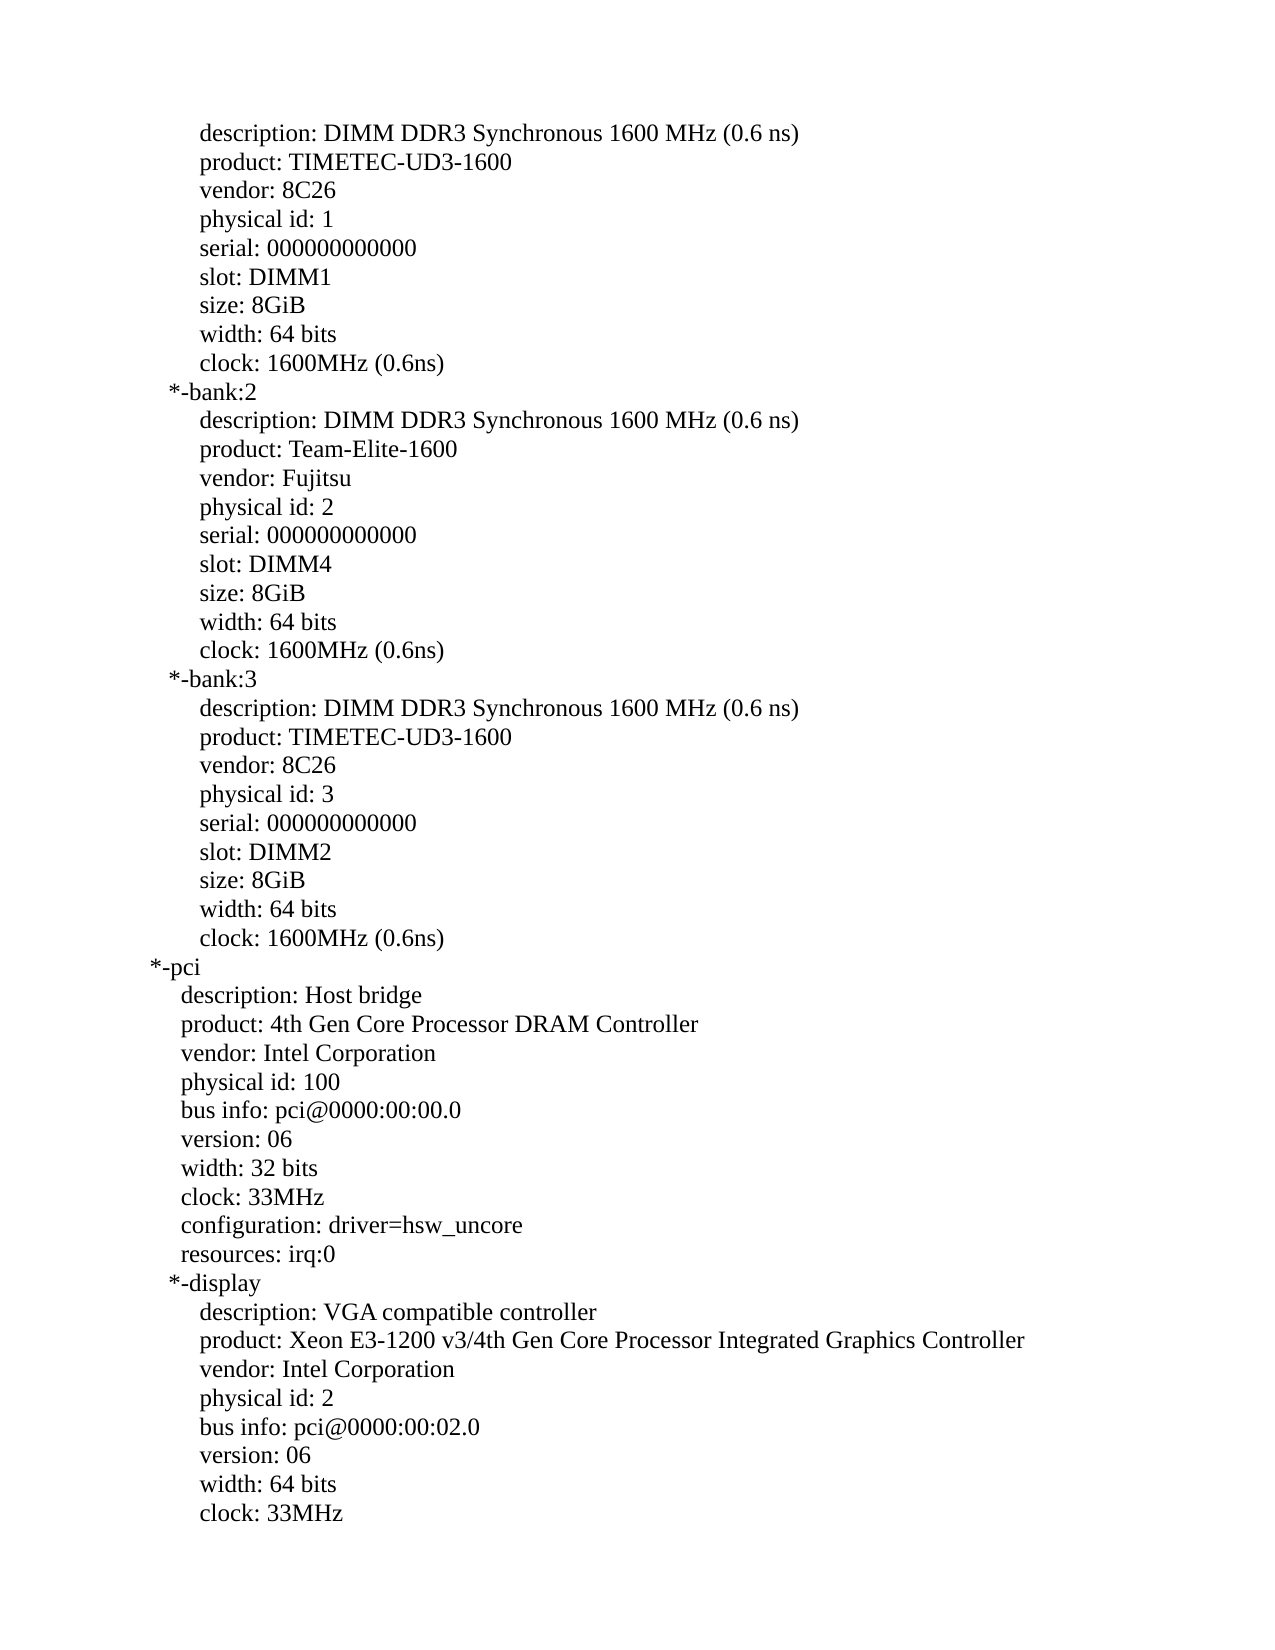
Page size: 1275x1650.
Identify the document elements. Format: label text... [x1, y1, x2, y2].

text physical id: 1 [118, 204, 1157, 233]
text size: 8GiB [118, 578, 1157, 607]
text width: 64 bits [118, 319, 1157, 348]
text physical id: 3 [118, 779, 1157, 808]
text description: Host bridge [118, 981, 1157, 1009]
text physical id: 100 [118, 1067, 1157, 1096]
text width: 64 bits [118, 1469, 1157, 1498]
text clock: 1600MHz (0.6ns) [118, 636, 1157, 664]
text size: 8GiB [118, 866, 1157, 894]
text slot: DIMM1 [118, 262, 1157, 291]
text serial: 000000000000 [118, 233, 1157, 262]
text clock: 1600MHz (0.6ns) [118, 923, 1157, 952]
text clock: 33MHz [118, 1498, 1157, 1527]
text version: 06 [118, 1124, 1157, 1153]
text serial: 000000000000 [118, 808, 1157, 837]
text slot: DIMM2 [118, 837, 1157, 866]
text width: 32 bits [118, 1153, 1157, 1182]
text physical id: 2 [118, 1383, 1157, 1412]
text configuration: driver=hsw_uncore [118, 1211, 1157, 1239]
text serial: 000000000000 [118, 521, 1157, 549]
text vendor: Intel Corporation [118, 1354, 1157, 1383]
text product: TIMETEC-UD3-1600 [118, 147, 1157, 176]
text slot: DIMM4 [118, 549, 1157, 578]
text vendor: 8C26 [118, 751, 1157, 779]
text description: DIMM DDR3 Synchronous 1600 MHz (0.6 ns) [118, 118, 1157, 147]
text *-bank:2 [118, 377, 1157, 406]
text physical id: 2 [118, 492, 1157, 521]
text vendor: Intel Corporation [118, 1038, 1157, 1067]
text width: 64 bits [118, 607, 1157, 636]
text bus info: pci@0000:00:00.0 [118, 1096, 1157, 1124]
text product: Team-Elite-1600 [118, 434, 1157, 463]
text *-bank:3 [118, 664, 1157, 693]
text description: DIMM DDR3 Synchronous 1600 MHz (0.6 ns) [118, 693, 1157, 722]
text vendor: Fujitsu [118, 463, 1157, 492]
text description: VGA compatible controller [118, 1297, 1157, 1326]
text *-pci [118, 952, 1157, 981]
text *-display [118, 1268, 1157, 1297]
text width: 64 bits [118, 894, 1157, 923]
text resources: irq:0 [118, 1239, 1157, 1268]
text size: 8GiB [118, 291, 1157, 319]
text product: TIMETEC-UD3-1600 [118, 722, 1157, 751]
text clock: 1600MHz (0.6ns) [118, 348, 1157, 377]
text product: 4th Gen Core Processor DRAM Controller [118, 1009, 1157, 1038]
text version: 06 [118, 1441, 1157, 1469]
text product: Xeon E3-1200 v3/4th Gen Core Processor Integrated Graphics Controller [118, 1326, 1157, 1354]
text bus info: pci@0000:00:02.0 [118, 1412, 1157, 1441]
text vendor: 8C26 [118, 176, 1157, 204]
text description: DIMM DDR3 Synchronous 1600 MHz (0.6 ns) [118, 406, 1157, 434]
text clock: 33MHz [118, 1182, 1157, 1211]
